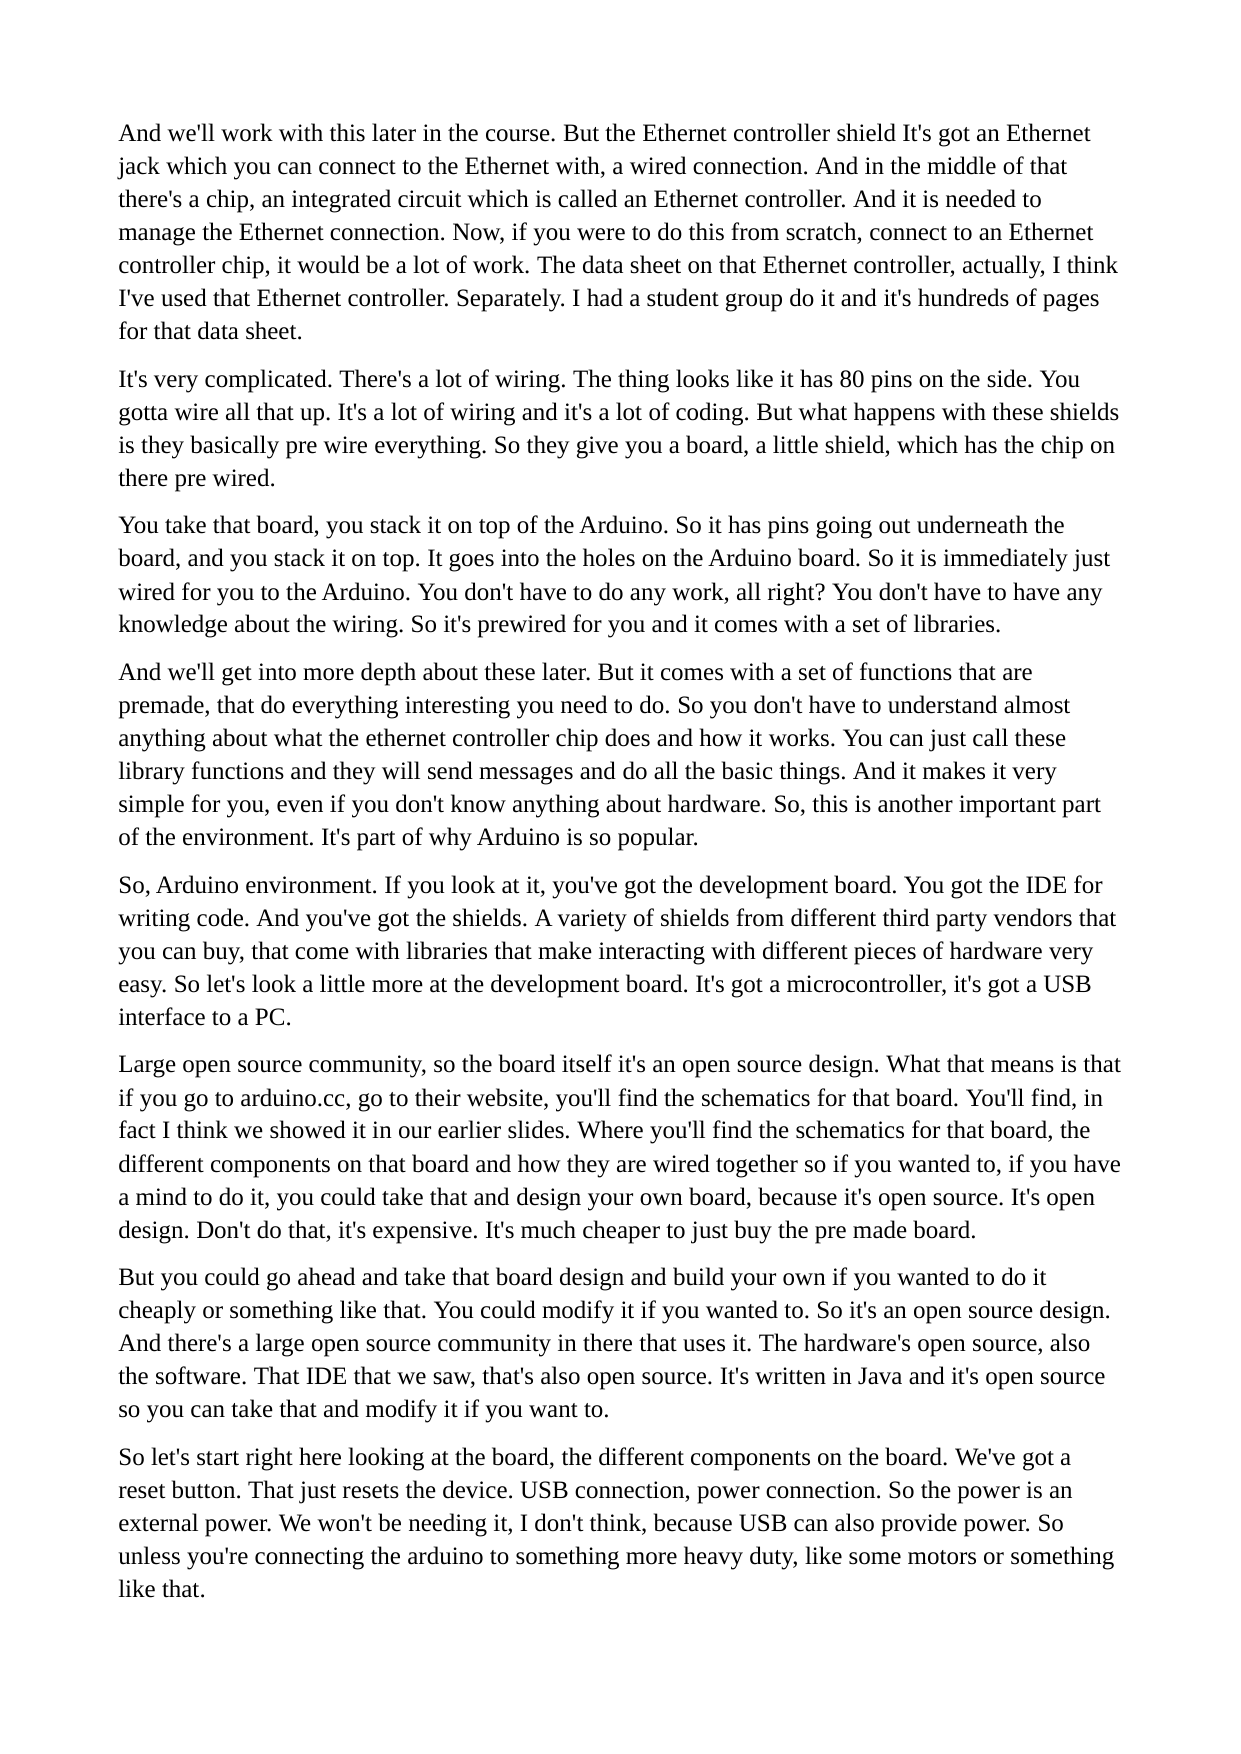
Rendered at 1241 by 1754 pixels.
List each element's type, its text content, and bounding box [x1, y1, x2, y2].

text ​And we'll work with this later in the course. ​But the Ethernet controller shield It's got an Ethernet jack ​which you can connect to the Ethernet with, a wired connection. ​And in the middle of that there's a chip, ​an integrated circuit which is called an Ethernet controller. ​And it is needed to manage the Ethernet connection. ​Now, if you were to do this from scratch, ​connect to an Ethernet controller chip, it would be a lot of work. ​The data sheet on that Ethernet controller, actually, ​I think I've used that Ethernet controller. ​Separately. I had a student group do it and ​it's hundreds of pages for that data sheet. [118, 118, 1122, 345]
text ​But you could go ahead and take that board design and ​build your own if you wanted to do it cheaply or something like that. ​You could modify it if you wanted to. ​So it's an open source design. ​And there's a large open source community in there that uses it. ​The hardware's open source, also the software. ​That IDE that we saw, that's also open source. ​It's written in Java and it's open source so you can take that and ​modify it if you want to. [118, 1262, 1122, 1423]
text ​So let's start right here looking at the board, ​the different components on the board. ​We've got a reset button. ​That just resets the device. ​USB connection, power connection. ​So the power is an external power. ​We won't be needing it, I don't think, because USB can also provide power. ​So unless you're connecting the arduino to something more heavy duty, ​like some motors or something like that. [118, 1442, 1122, 1603]
text ​And we'll get into more depth about these later. ​But it comes with a set of functions that are premade, ​that do everything interesting you need to do. ​So you don't have to understand almost anything about ​what the ethernet controller chip does and how it works. ​You can just call these library functions and they will send messages and ​do all the basic things. ​And it makes it very simple for you, even if you don't know anything about hardware. ​So, this is another important part of the environment. ​It's part of why Arduino is so popular. [118, 657, 1122, 851]
text ​You take that board, you stack it on top of the Arduino. ​So it has pins going out underneath the board, and you stack it on top. ​It goes into the holes on the Arduino board. ​So it is immediately just wired for you to the Arduino. ​You don't have to do any work, all right? ​You don't have to have any knowledge about the wiring. ​So it's prewired for you and it comes with a set of libraries. [118, 511, 1122, 638]
text ​So, Arduino environment. ​If you look at it, you've got the development board. ​You got the IDE for writing code. ​And you've got the shields. ​A variety of shields from different third party vendors that you can buy, that come ​with libraries that make interacting with different pieces of hardware very easy. ​So let's look a little more at the development board. ​It's got a microcontroller, it's got a USB interface to a PC. [118, 870, 1122, 1031]
text ​It's very complicated. ​There's a lot of wiring. ​The thing looks like it has 80 pins on the side. ​You gotta wire all that up. ​It's a lot of wiring and it's a lot of coding. ​But what happens with these shields is they basically pre wire everything. ​So they give you a board, a little shield, which has the chip on there pre wired. [118, 364, 1122, 492]
text ​Large open source community, so the board itself it's an open source design. ​What that means is that if you go to arduino.cc, ​go to their website, you'll find the schematics for that board. ​You'll find, in fact I think we showed it in our earlier slides. ​Where you'll find the schematics for that board, ​the different components on that board and how they are wired together so ​if you wanted to, if you have a mind to do it, you could take that and ​design your own board, because it's open source. ​It's open design. ​Don't do that, it's expensive. ​It's much cheaper to just buy the pre made board. [118, 1049, 1122, 1243]
